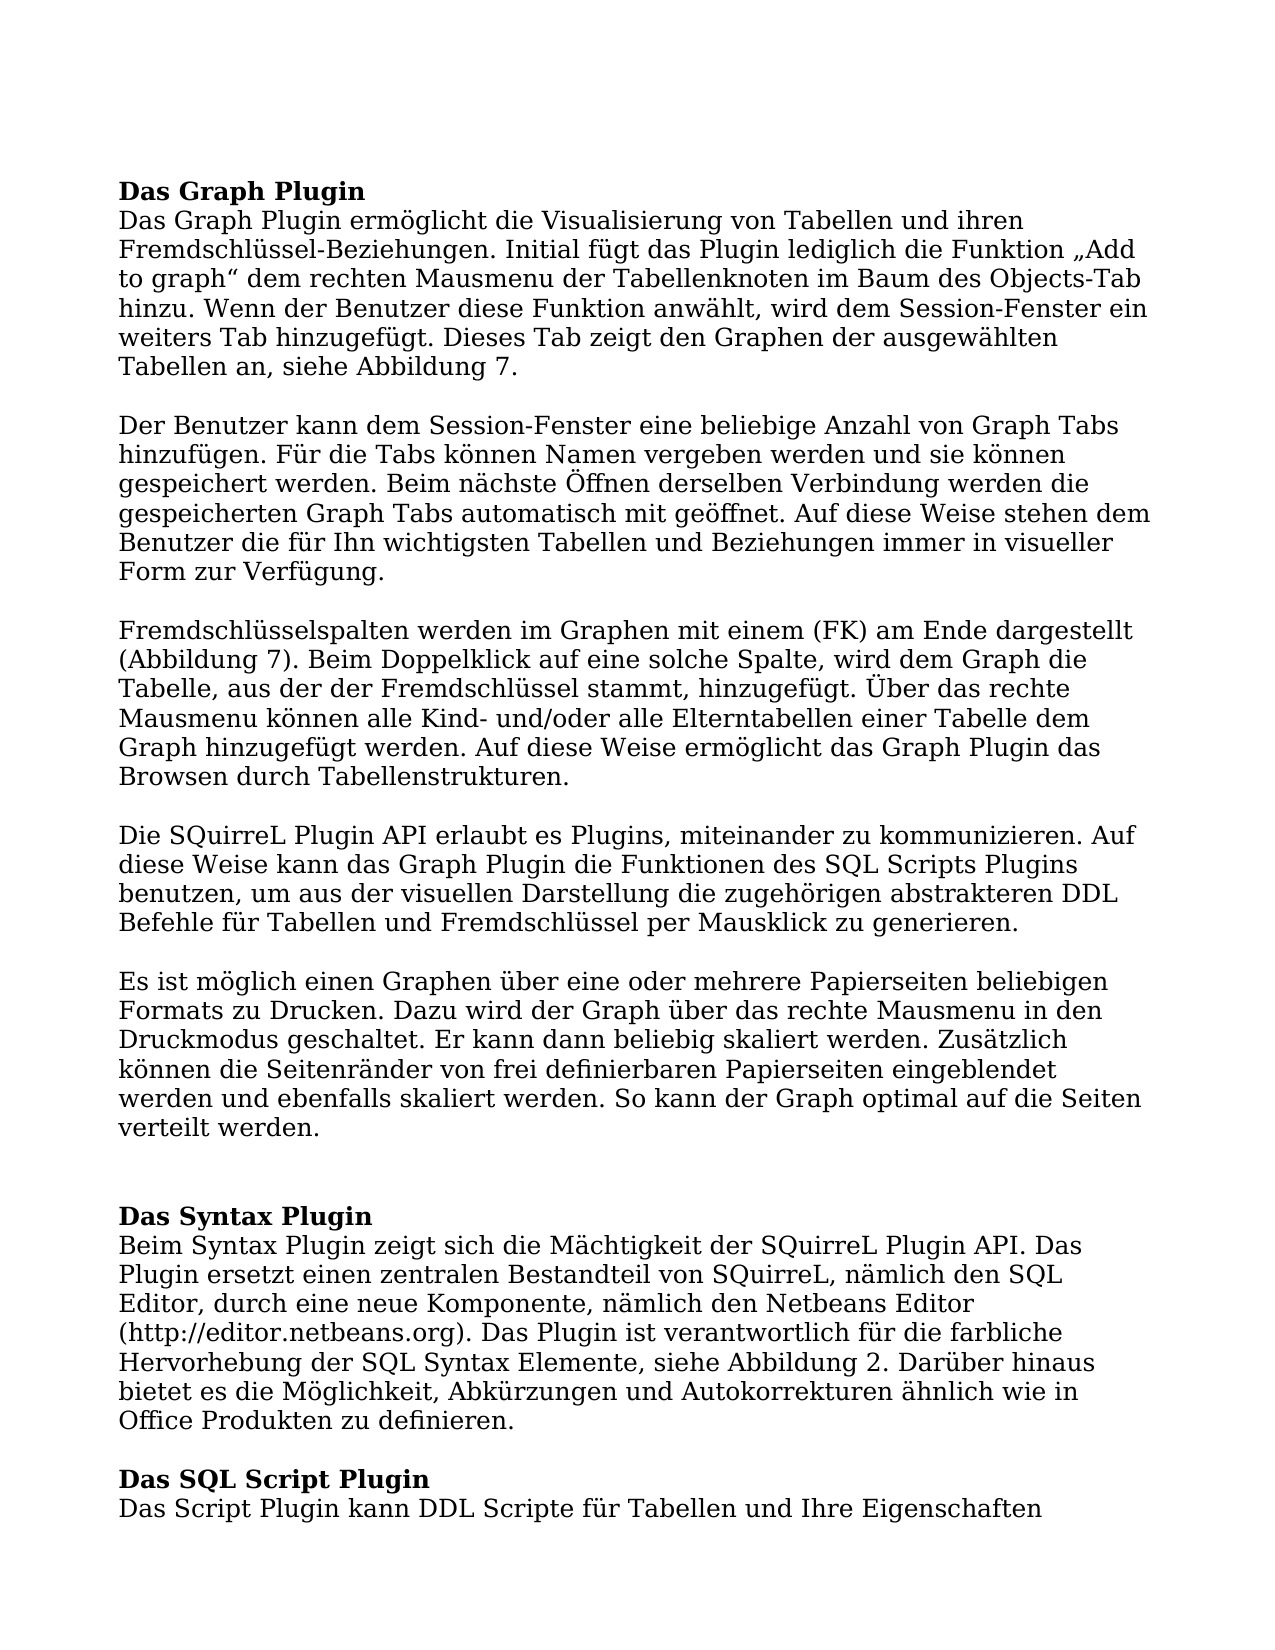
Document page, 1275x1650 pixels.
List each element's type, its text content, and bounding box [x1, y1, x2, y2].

text Das Graph Plugin [118, 177, 1157, 206]
text Das SQL Script Plugin [118, 1465, 1157, 1494]
text Die SQuirreL Plugin API erlaubt es Plugins, miteinander zu kommunizieren. Auf diese Weise kann das Graph Plugin die Funktionen des SQL Scripts Plugins benutzen, um aus der visuellen Darstellung die zugehörigen abstrakteren DDL Befehle für Tabellen und Fremdschlüssel per Mausklick zu generieren. [118, 821, 1157, 938]
text Das Syntax Plugin [118, 1201, 1157, 1231]
text Das Graph Plugin ermöglicht die Visualisierung von Tabellen und ihren Fremdschlüssel-Beziehungen. Initial fügt das Plugin lediglich die Funktion „Add to graph“ dem rechten Mausmenu der Tabellenknoten im Baum des Objects-Tab hinzu. Wenn der Benutzer diese Funktion anwählt, wird dem Session-Fenster ein weiters Tab hinzugefügt. Dieses Tab zeigt den Graphen der ausgewählten Tabellen an, siehe Abbildung 7. [118, 206, 1157, 382]
text Der Benutzer kann dem Session-Fenster eine beliebige Anzahl von Graph Tabs hinzufügen. Für die Tabs können Namen vergeben werden und sie können gespeichert werden. Beim nächste Öffnen derselben Verbindung werden die gespeicherten Graph Tabs automatisch mit geöffnet. Auf diese Weise stehen dem Benutzer die für Ihn wichtigsten Tabellen und Beziehungen immer in visueller Form zur Verfügung. [118, 411, 1157, 587]
text Fremdschlüsselspalten werden im Graphen mit einem (FK) am Ende dargestellt (Abbildung 7). Beim Doppelklick auf eine solche Spalte, wird dem Graph die Tabelle, aus der der Fremdschlüssel stammt, hinzugefügt. Über das rechte Mausmenu können alle Kind- und/oder alle Elterntabellen einer Tabelle dem Graph hinzugefügt werden. Auf diese Weise ermöglicht das Graph Plugin das Browsen durch Tabellenstrukturen. [118, 616, 1157, 792]
text Das Script Plugin kann DDL Scripte für Tabellen und Ihre Eigenschaften [118, 1494, 1157, 1524]
text Es ist möglich einen Graphen über eine oder mehrere Papierseiten beliebigen Formats zu Drucken. Dazu wird der Graph über das rechte Mausmenu in den Druckmodus geschaltet. Er kann dann beliebig skaliert werden. Zusätzlich können die Seitenränder von frei definierbaren Papierseiten eingeblendet werden und ebenfalls skaliert werden. So kann der Graph optimal auf die Seiten verteilt werden. [118, 967, 1157, 1143]
text Beim Syntax Plugin zeigt sich die Mächtigkeit der SQuirreL Plugin API. Das Plugin ersetzt einen zentralen Bestandteil von SQuirreL, nämlich den SQL Editor, durch eine neue Komponente, nämlich den Netbeans Editor (http://editor.netbeans.org). Das Plugin ist verantwortlich für die farbliche Hervorhebung der SQL Syntax Elemente, siehe Abbildung 2. Darüber hinaus bietet es die Möglichkeit, Abkürzungen und Autokorrekturen ähnlich wie in Office Produkten zu definieren. [118, 1231, 1157, 1436]
